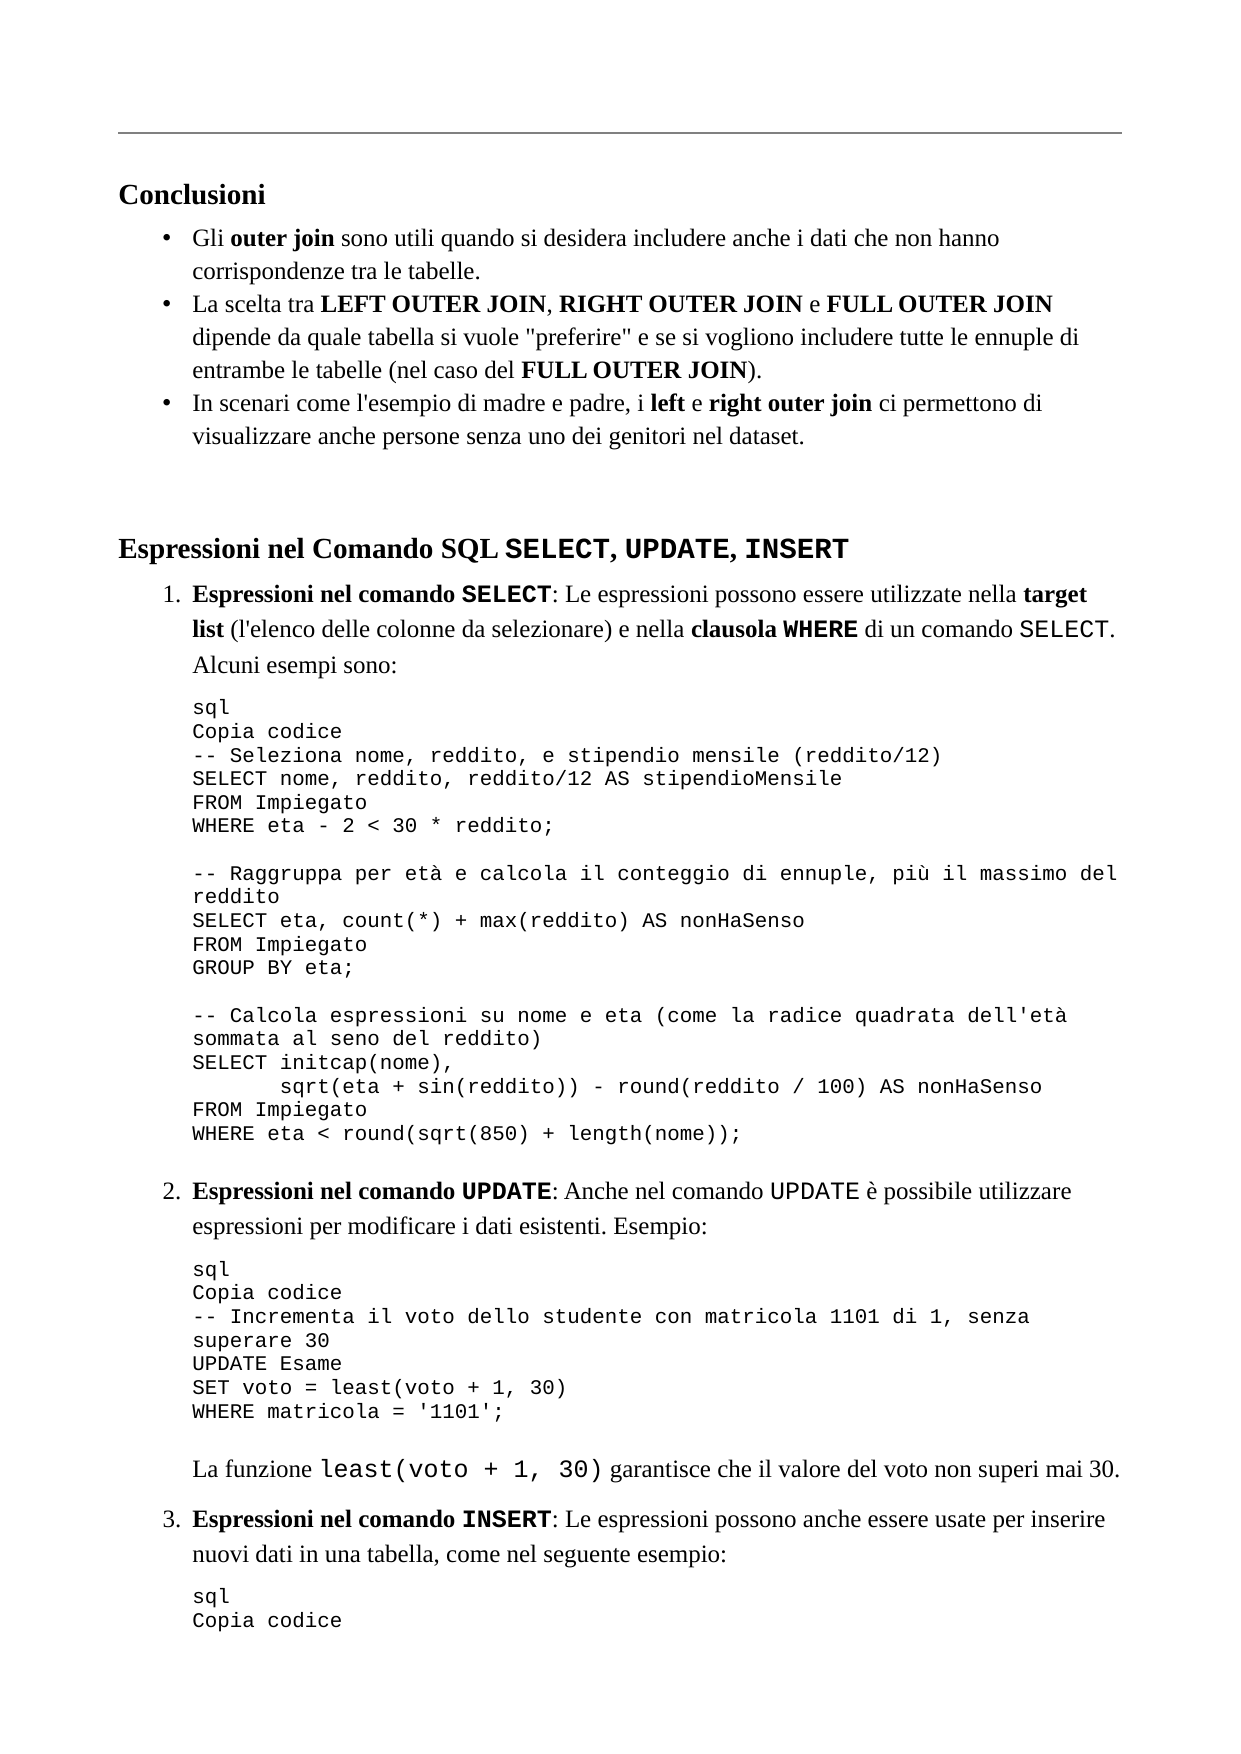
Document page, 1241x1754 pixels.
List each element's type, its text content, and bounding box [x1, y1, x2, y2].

list SELECT eta, count(*) + max(reddito) AS nonHaSenso [162, 910, 1122, 934]
list -- Seleziona nome, reddito, e stipendio mensile (reddito/12) [162, 744, 1122, 768]
list Copia codice [162, 1610, 1122, 1634]
list sqrt(eta + sin(reddito)) - round(reddito / 100) AS nonHaSenso [162, 1076, 1122, 1099]
list WHERE matricola = '1101'; [162, 1401, 1122, 1424]
list sql [162, 1586, 1122, 1610]
list sql [162, 697, 1122, 721]
list Espressioni nel comando INSERT: Le espressioni possono anche essere usate per inserire nuovi dati in una tabella, come nel seguente esempio: [162, 1504, 1122, 1568]
list WHERE eta < round(sqrt(850) + length(nome)); [162, 1123, 1122, 1147]
list Copia codice [162, 1282, 1122, 1306]
list Espressioni nel comando SELECT: Le espressioni possono essere utilizzate nella target list (l'elenco delle colonne da selezionare) e nella clausola WHERE di un comando SELECT. Alcuni esempi sono: [162, 579, 1122, 678]
list La funzione least(voto + 1, 30) garantisce che il valore del voto non superi mai 30. [162, 1454, 1122, 1484]
list Copia codice [162, 721, 1122, 744]
list La scelta tra LEFT OUTER JOIN, RIGHT OUTER JOIN e FULL OUTER JOIN dipende da quale tabella si vuole "preferire" e se si vogliono includere tutte le ennuple di entrambe le tabelle (nel caso del FULL OUTER JOIN). [162, 289, 1122, 384]
list SELECT initcap(nome), [162, 1052, 1122, 1076]
list FROM Impiegato [162, 1099, 1122, 1123]
list FROM Impiegato [162, 934, 1122, 957]
list -- Incrementa il voto dello studente con matricola 1101 di 1, senza superare 30 [162, 1306, 1122, 1353]
list SET voto = least(voto + 1, 30) [162, 1377, 1122, 1401]
list -- Calcola espressioni su nome e eta (come la radice quadrata dell'età sommata al seno del reddito) [162, 1005, 1122, 1052]
list -- Raggruppa per età e calcola il conteggio di ennuple, più il massimo del reddito [162, 863, 1122, 910]
subtitle Conclusioni [118, 177, 1122, 211]
subtitle Espressioni nel Comando SQL SELECT, UPDATE, INSERT [118, 531, 1122, 567]
list In scenari come l'esempio di madre e padre, i left e right outer join ci permettono di visualizzare anche persone senza uno dei genitori nel dataset. [162, 388, 1122, 450]
list UPDATE Esame [162, 1353, 1122, 1377]
list SELECT nome, reddito, reddito/12 AS stipendioMensile [162, 768, 1122, 792]
list Espressioni nel comando UPDATE: Anche nel comando UPDATE è possibile utilizzare espressioni per modificare i dati esistenti. Esempio: [162, 1176, 1122, 1240]
list Gli outer join sono utili quando si desidera includere anche i dati che non hanno corrispondenze tra le tabelle. [162, 223, 1122, 285]
list GROUP BY eta; [162, 957, 1122, 981]
list sql [162, 1259, 1122, 1282]
list WHERE eta - 2 < 30 * reddito; [162, 816, 1122, 839]
list FROM Impiegato [162, 792, 1122, 816]
